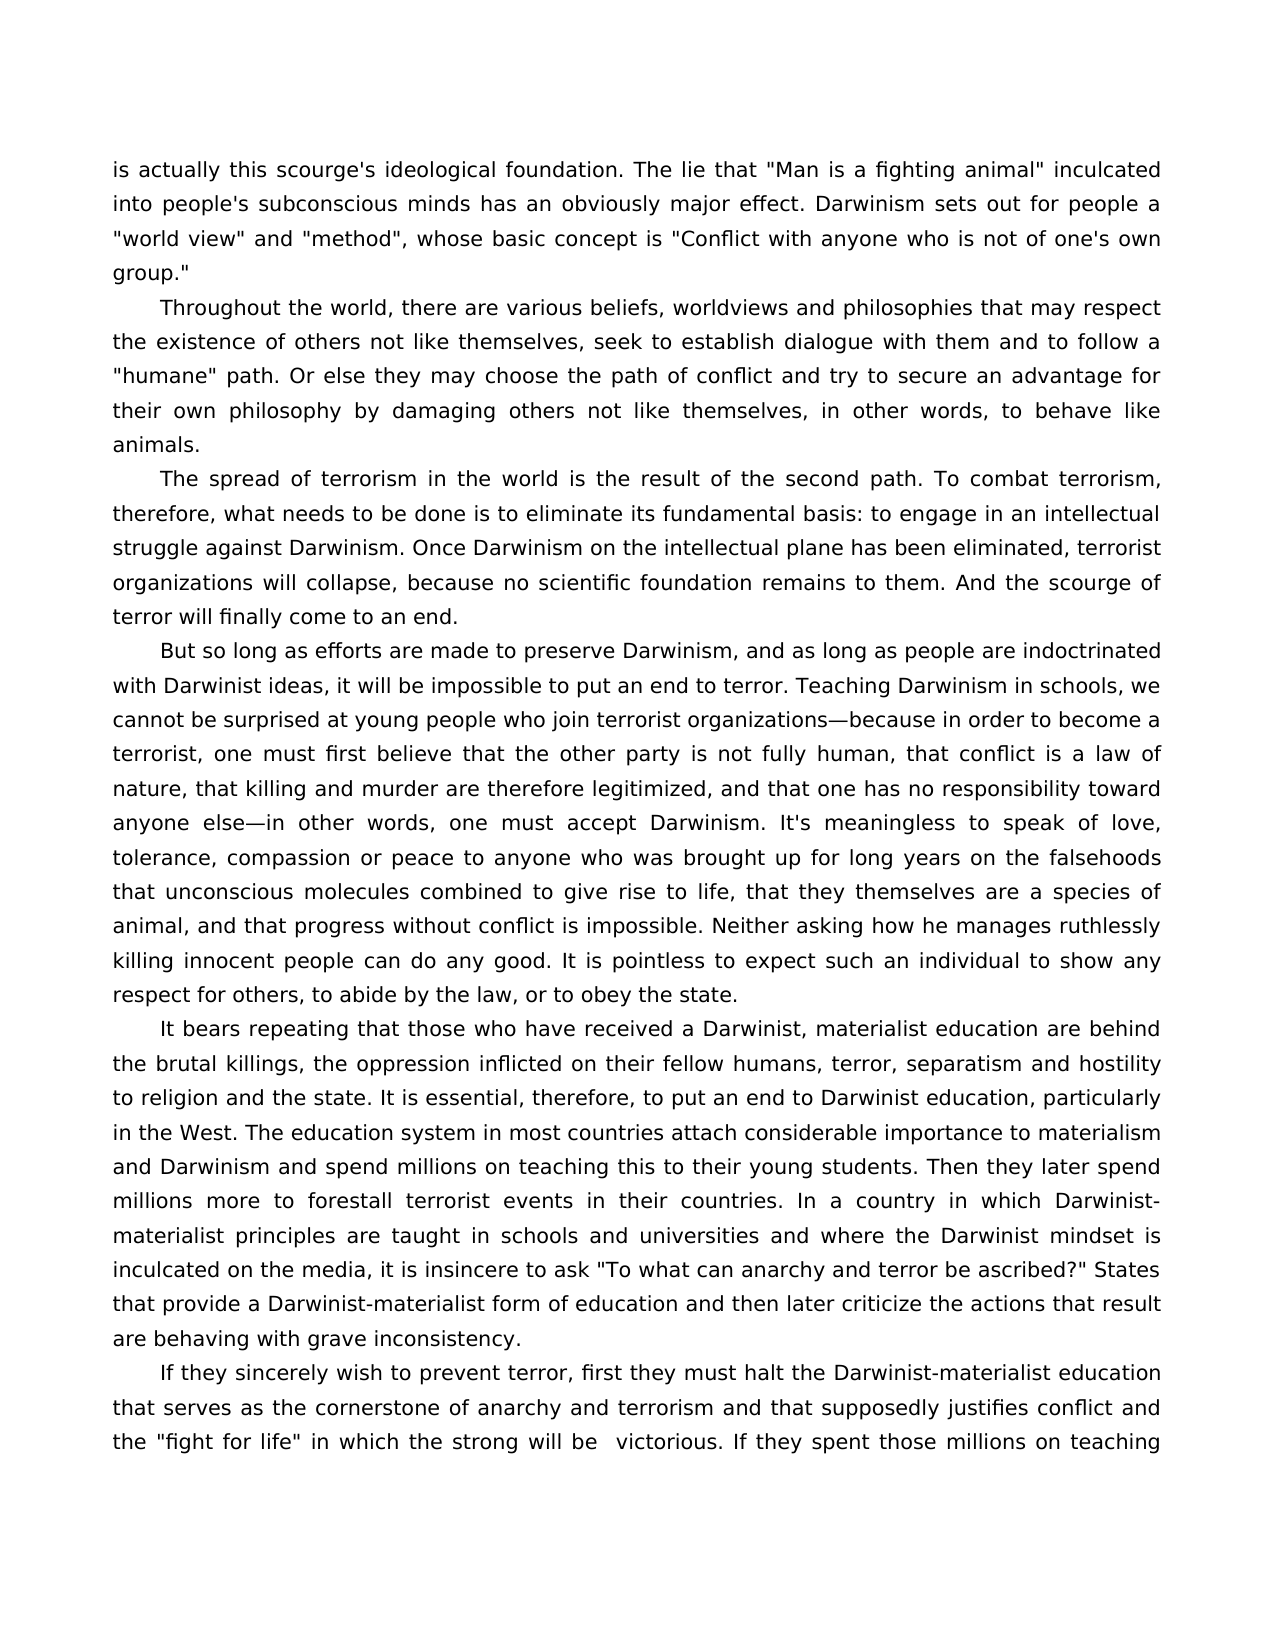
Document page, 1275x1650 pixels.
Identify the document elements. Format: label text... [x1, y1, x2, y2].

text is actually this scourge's ideological foundation. The lie that "Man is a fighting animal" inculcated into people's subconscious minds has an obviously major effect. Darwinism sets out for people a "world view" and "method", whose basic concept is "Conflict with anyone who is not of one's own group." [112, 150, 1162, 287]
text It bears repeating that those who have received a Darwinist, materialist education are behind the brutal killings, the oppression inflicted on their fellow humans, terror, separatism and hostility to religion and the state. It is essential, therefore, to put an end to Darwinist education, particularly in the West. The education system in most countries attach considerable importance to materialism and Darwinism and spend millions on teaching this to their young students. Then they later spend millions more to forestall terrorist events in their countries. In a country in which Darwinist-materialist principles are taught in schools and universities and where the Darwinist mindset is inculcated on the media, it is insincere to ask "To what can anarchy and terror be ascribed?" States that provide a Darwinist-materialist form of education and then later criticize the actions that result are behaving with grave inconsistency. [112, 1009, 1162, 1353]
text If they sincerely wish to prevent terror, first they must halt the Darwinist-materialist education that serves as the cornerstone of anarchy and terrorism and that supposedly justifies conflict and the "fight for life" in which the strong will be victorious. If they spent those millions on teaching [112, 1353, 1162, 1456]
text The spread of terrorism in the world is the result of the second path. To combat terrorism, therefore, what needs to be done is to eliminate its fundamental basis: to engage in an intellectual struggle against Darwinism. Once Darwinism on the intellectual plane has been eliminated, terrorist organizations will collapse, because no scientific foundation remains to them. And the scourge of terror will finally come to an end. [112, 459, 1162, 631]
text Throughout the world, there are various beliefs, worldviews and philosophies that may respect the existence of others not like themselves, seek to establish dialogue with them and to follow a "humane" path. Or else they may choose the path of conflict and try to secure an advantage for their own philosophy by damaging others not like themselves, in other words, to behave like animals. [112, 287, 1162, 459]
text But so long as efforts are made to preserve Darwinism, and as long as people are indoctrinated with Darwinist ideas, it will be impossible to put an end to terror. Teaching Darwinism in schools, we cannot be surprised at young people who join terrorist organizations—because in order to become a terrorist, one must first believe that the other party is not fully human, that conflict is a law of nature, that killing and murder are therefore legitimized, and that one has no responsibility toward anyone else—in other words, one must accept Darwinism. It's meaningless to speak of love, tolerance, compassion or peace to anyone who was brought up for long years on the falsehoods that unconscious molecules combined to give rise to life, that they themselves are a species of animal, and that progress without conflict is impossible. Neither asking how he manages ruthlessly killing innocent people can do any good. It is pointless to expect such an individual to show any respect for others, to abide by the law, or to obey the state. [112, 631, 1162, 1009]
